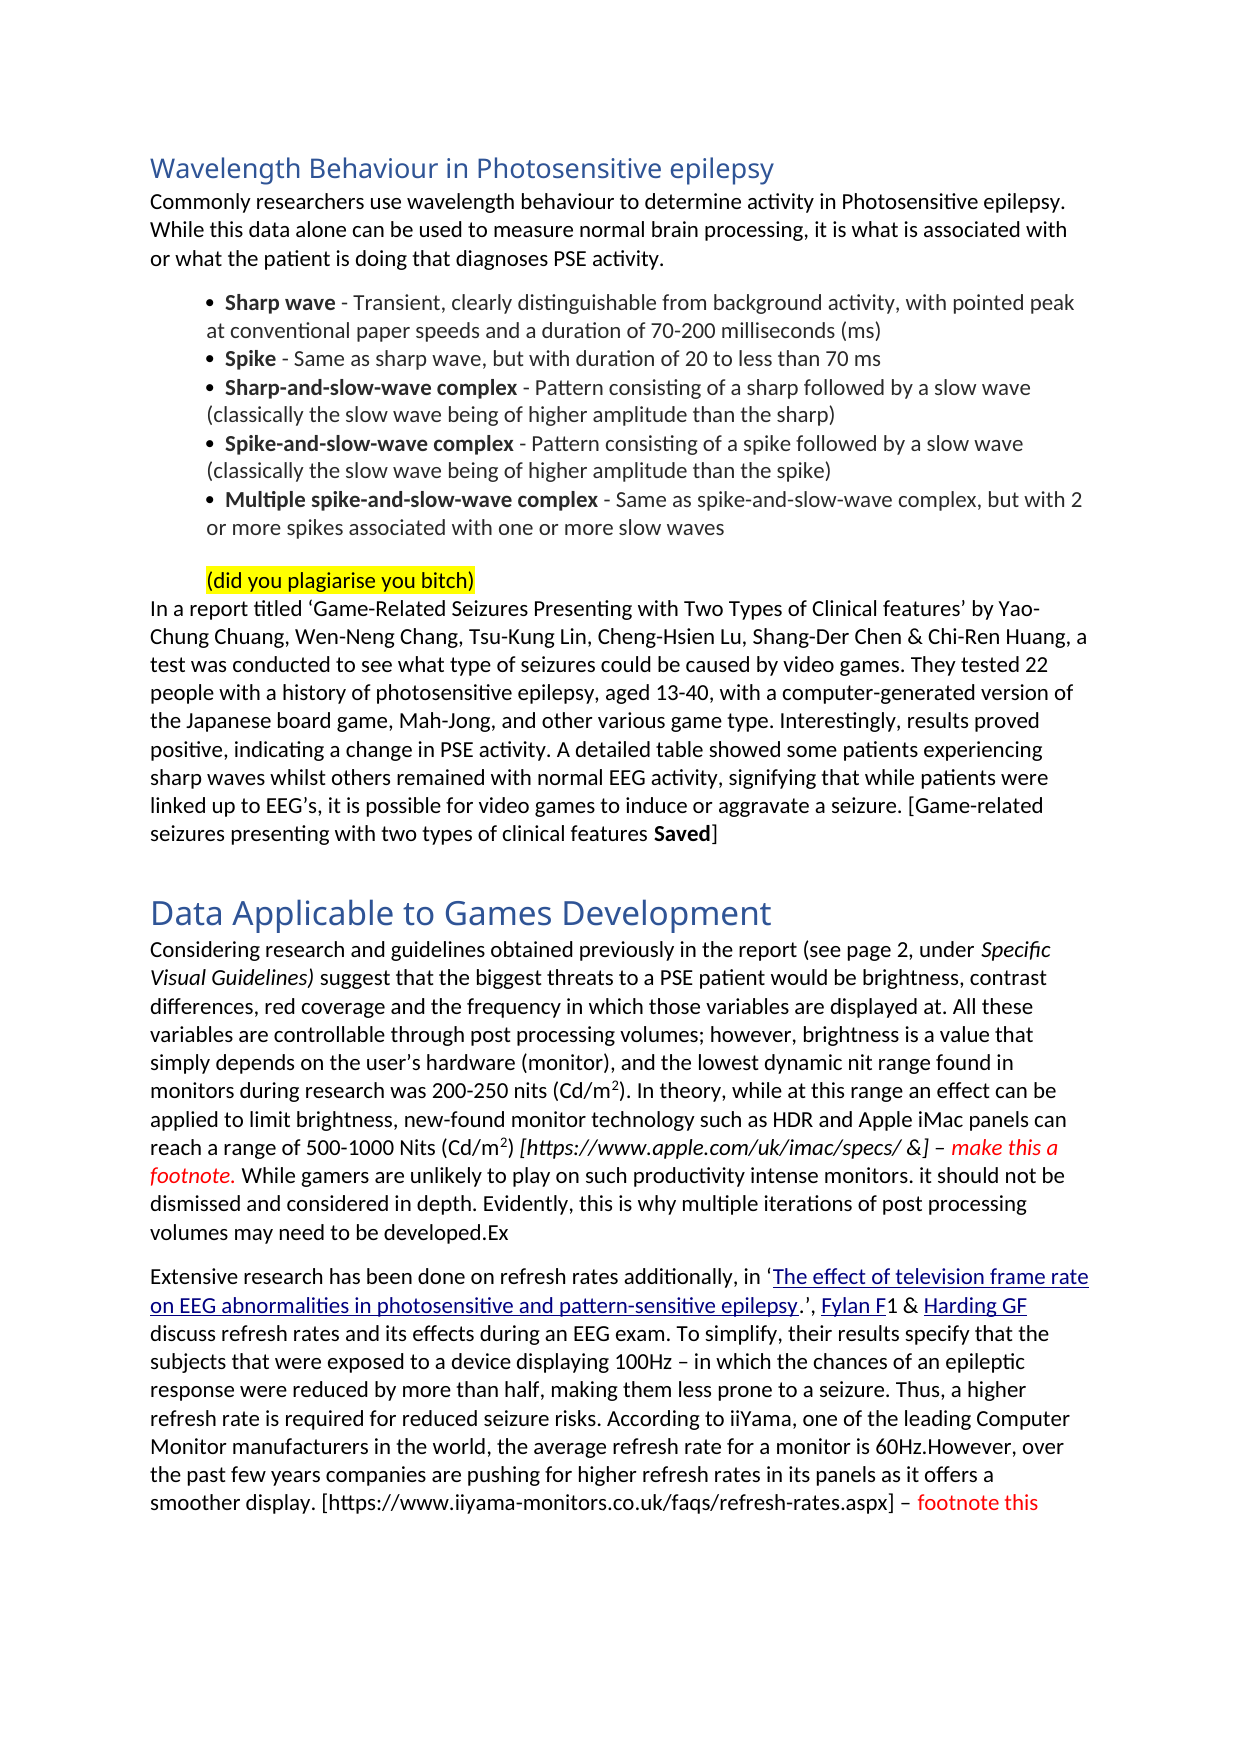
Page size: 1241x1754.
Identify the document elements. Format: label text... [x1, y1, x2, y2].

list Spike-and-slow-wave complex - Pattern consisting of a spike followed by a slow wave (classically the slow wave being of higher amplitude than the spike) [206, 429, 1090, 485]
subtitle Wavelength Behaviour in Photosensitive epilepsy [150, 150, 1090, 187]
text Extensive research has been done on refresh rates additionally, in ‘The effect of television frame rate on EEG abnormalities in photosensitive and pattern-sensitive epilepsy.’, Fylan F1 & Harding GF discuss refresh rates and its effects during an EEG exam. To simplify, their results specify that the subjects that were exposed to a device displaying 100Hz – in which the chances of an epileptic response were reduced by more than half, making them less prone to a seizure. Thus, a higher refresh rate is required for reduced seizure risks. According to iiYama, one of the leading Computer Monitor manufacturers in the world, the average refresh rate for a monitor is 60Hz.However, over the past few years companies are pushing for higher refresh rates in its panels as it offers a smoother display. [https://www.iiyama-monitors.co.uk/faqs/refresh-rates.aspx] – footnote this [150, 1262, 1090, 1516]
text In a report titled ‘Game-Related Seizures Presenting with Two Types of Clinical features’ by Yao-Chung Chuang, Wen-Neng Chang, Tsu-Kung Lin, Cheng-Hsien Lu, Shang-Der Chen & Chi-Ren Huang, a test was conducted to see what type of seizures could be caused by video games. They tested 22 people with a history of photosensitive epilepsy, aged 13-40, with a computer-generated version of the Japanese board game, Mah-Jong, and other various game type. Interestingly, results proved positive, indicating a change in PSE activity. A detailed table showed some patients experiencing sharp waves whilst others remained with normal EEG activity, signifying that while patients were linked up to EEG’s, it is possible for video games to induce or aggravate a seizure. [Game-related seizures presenting with two types of clinical features Saved] [150, 594, 1090, 848]
text (did you plagiarise you bitch) [206, 566, 1090, 594]
text Commonly researchers use wavelength behaviour to determine activity in Photosensitive epilepsy. While this data alone can be used to measure normal brain processing, it is what is associated with or what the patient is doing that diagnoses PSE activity. [150, 187, 1090, 272]
text Considering research and guidelines obtained previously in the report (see page 2, under Specific Visual Guidelines) suggest that the biggest threats to a PSE patient would be brightness, contrast differences, red coverage and the frequency in which those variables are displayed at. All these variables are controllable through post processing volumes; however, brightness is a value that simply depends on the user’s hardware (monitor), and the lowest dynamic nit range found in monitors during research was 200-250 nits (Cd/m2). In theory, while at this range an effect can be applied to limit brightness, new-found monitor technology such as HDR and Apple iMac panels can reach a range of 500-1000 Nits (Cd/m2) [https://www.apple.com/uk/imac/specs/ &] – make this a footnote. While gamers are unlikely to play on such productivity intense monitors. it should not be dismissed and considered in depth. Evidently, this is why multiple iterations of post processing volumes may need to be developed.Ex [150, 935, 1090, 1246]
subtitle Data Applicable to Games Development [150, 889, 1090, 935]
list Spike - Same as sharp wave, but with duration of 20 to less than 70 ms [206, 344, 1090, 373]
list Multiple spike-and-slow-wave complex - Same as spike-and-slow-wave complex, but with 2 or more spikes associated with one or more slow waves [206, 485, 1090, 541]
list Sharp wave - Transient, clearly distinguishable from background activity, with pointed peak at conventional paper speeds and a duration of 70-200 milliseconds (ms) [206, 288, 1090, 344]
list Sharp-and-slow-wave complex - Pattern consisting of a sharp followed by a slow wave (classically the slow wave being of higher amplitude than the sharp) [206, 373, 1090, 429]
